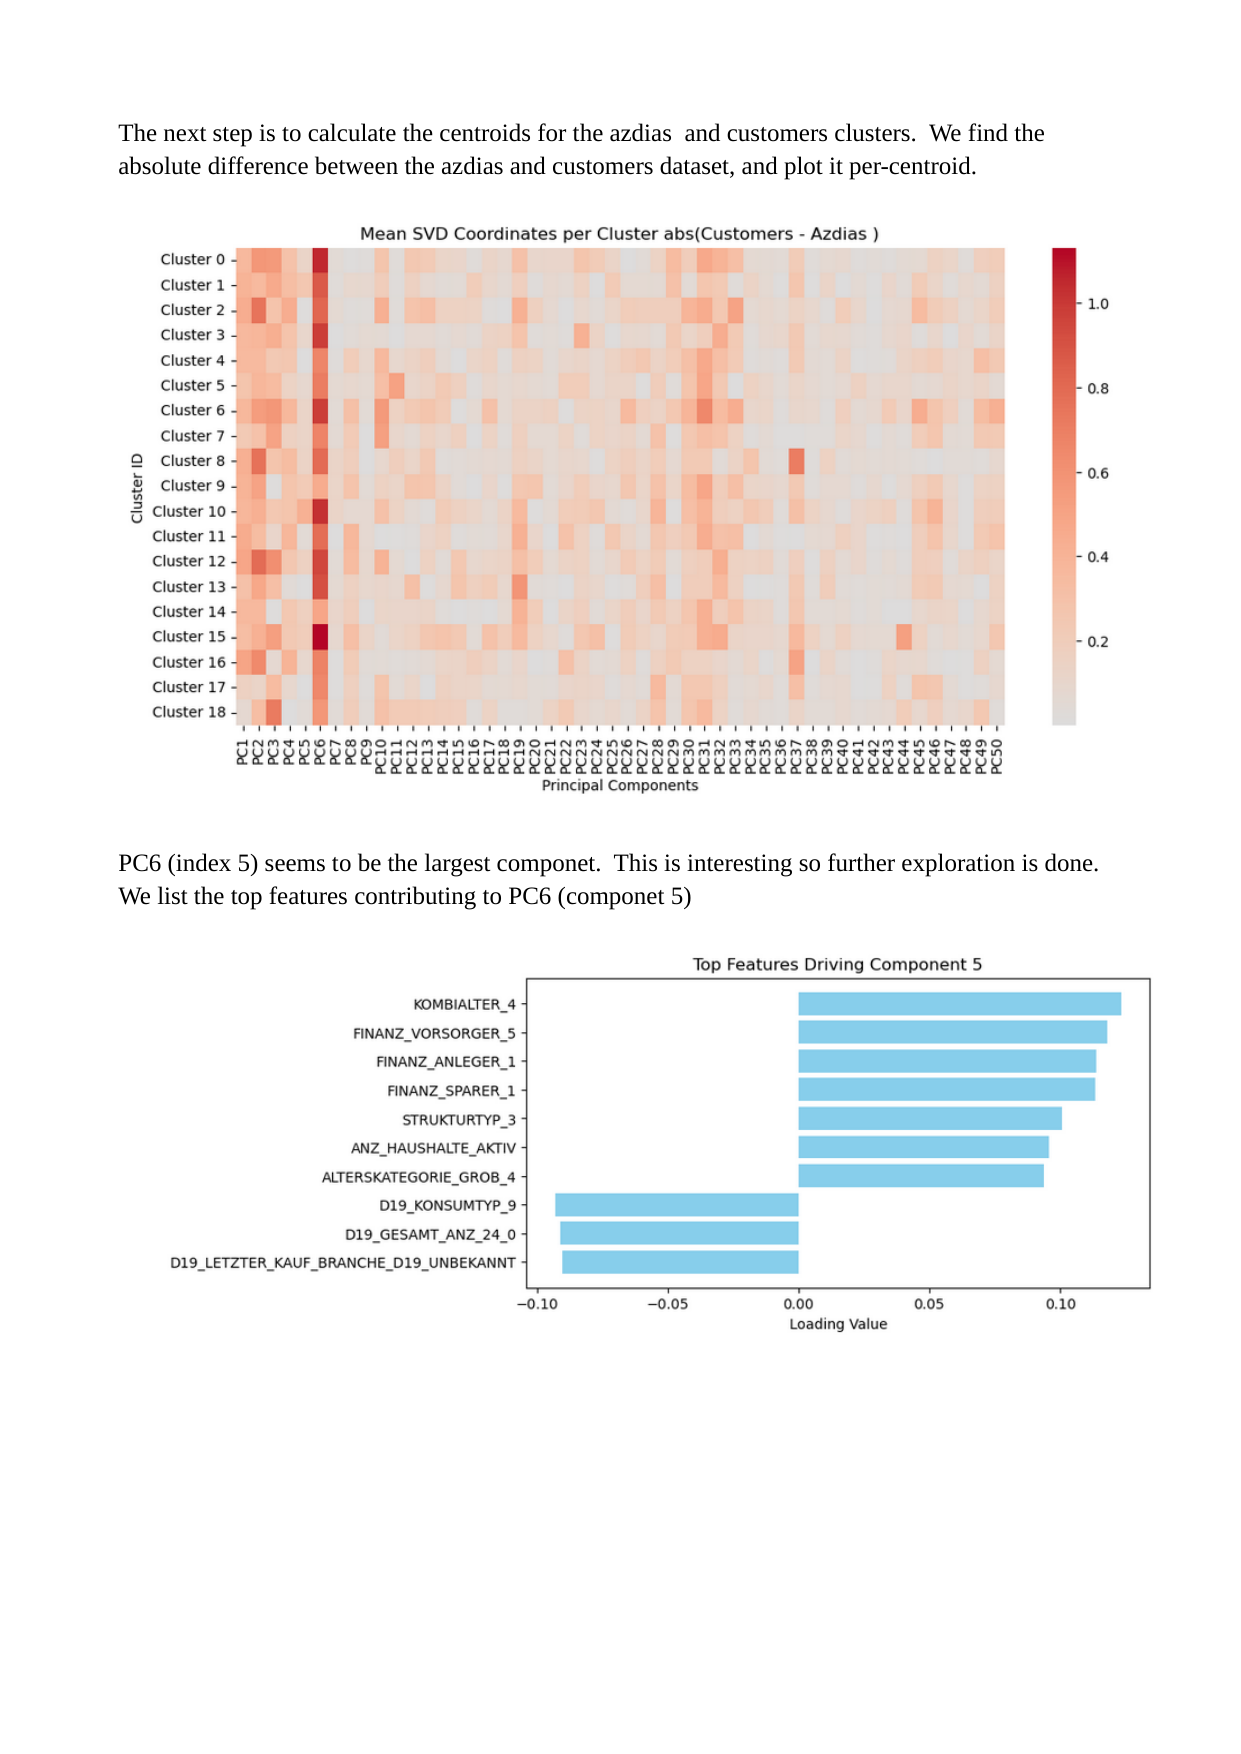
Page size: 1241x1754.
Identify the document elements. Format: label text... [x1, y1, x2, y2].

text PC6 (index 5) seems to be the largest componet. This is interesting so further exploration is done. We list the top features contributing to PC6 (componet 5) [118, 848, 1122, 910]
picture [149, 947, 1154, 1349]
text The next step is to calculate the centroids for the azdias and customers clusters. We find the absolute difference between the azdias and customers dataset, and plot it per-centroid. [118, 118, 1122, 180]
picture [118, 217, 1123, 811]
